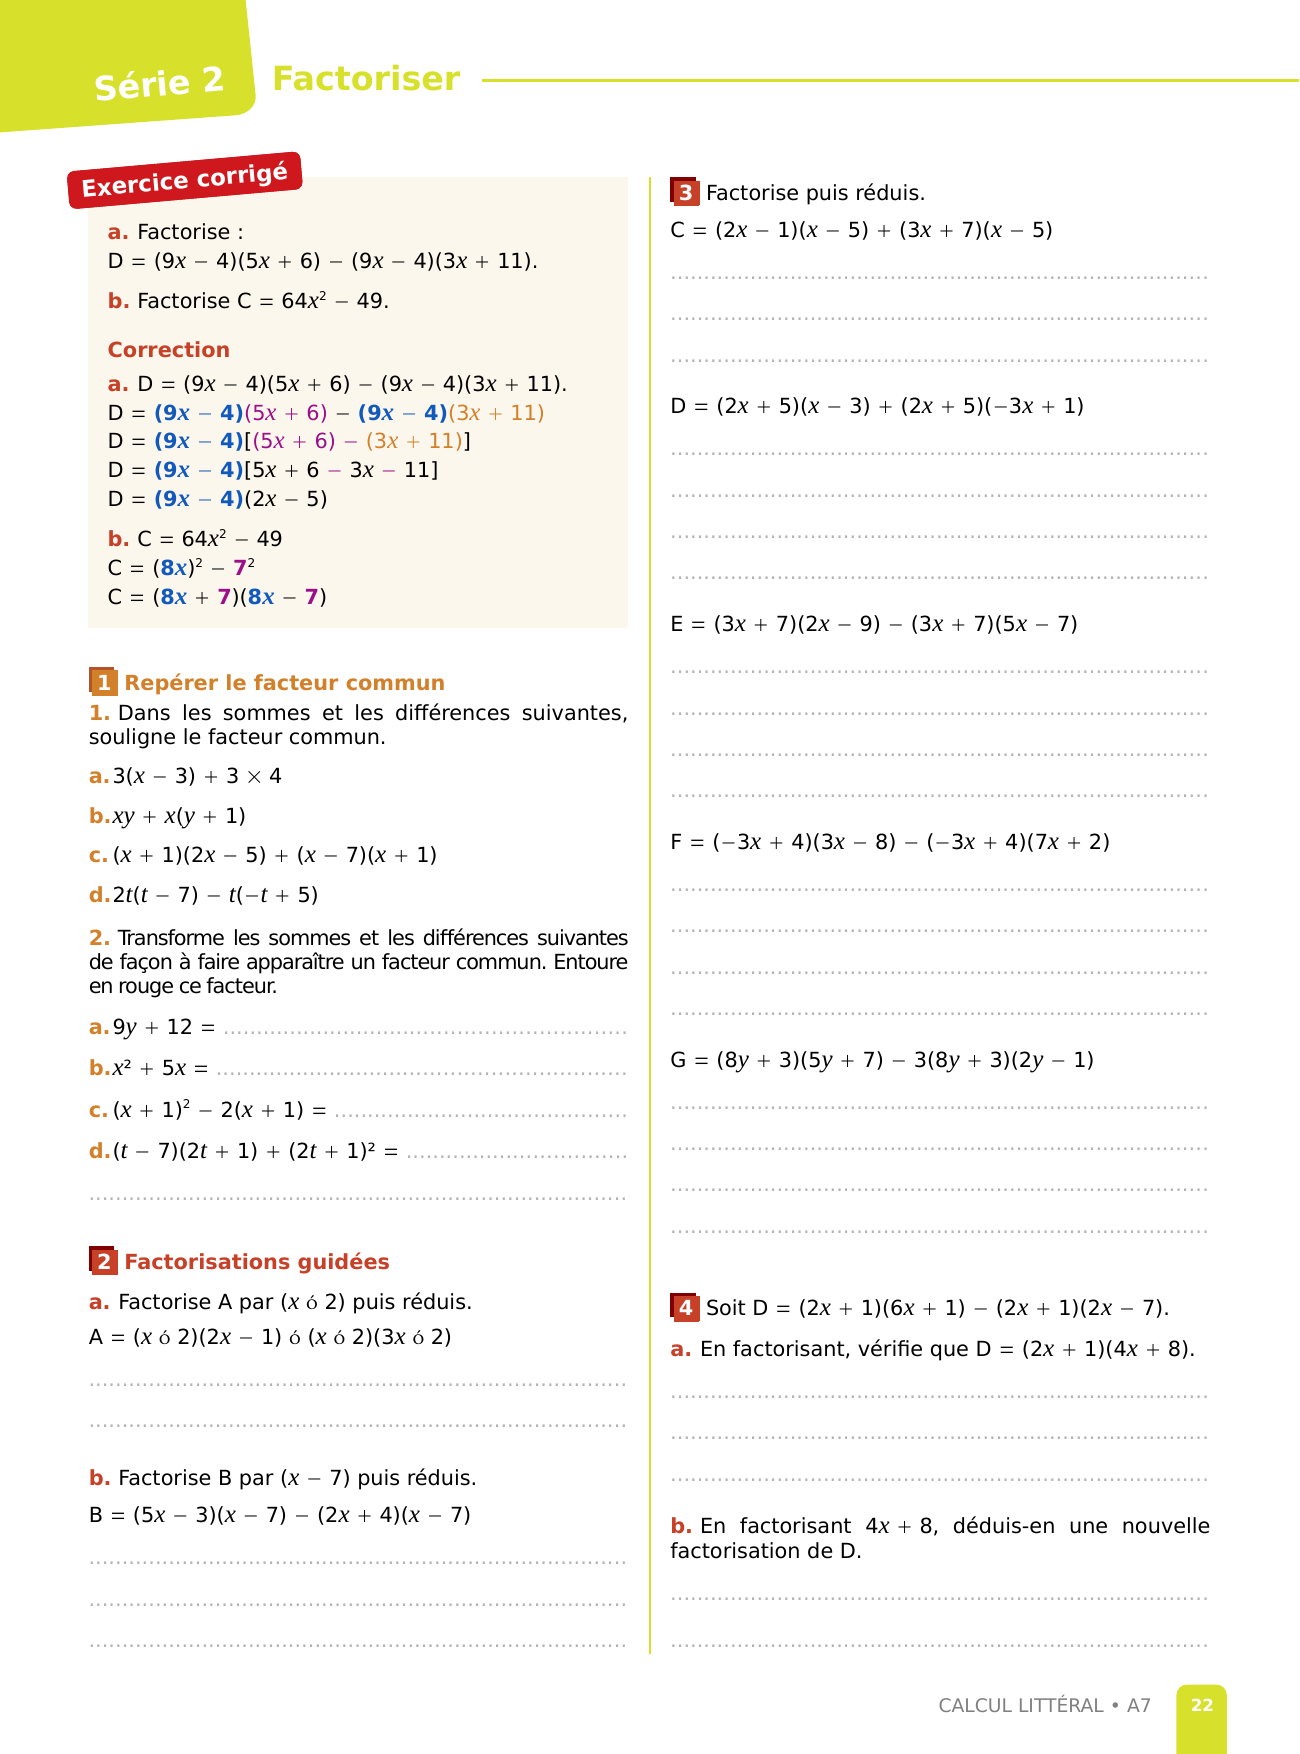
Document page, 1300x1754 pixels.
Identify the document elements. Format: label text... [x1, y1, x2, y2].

list C = 64x2 − 49 C = (8x)2 − 72 C = (8x  7)(8x − 7) [107, 523, 609, 609]
list 3(x − 3)  3 × 4 [88, 749, 629, 789]
text F = (−3x  4)(3x − 8) − (−3x  4)(7x  2) [670, 826, 1211, 855]
list 2t(t − 7) − t(−t  5) [88, 868, 629, 908]
list xy  x(y  1) [88, 789, 629, 829]
subtitle Factorisations guidées [114, 1246, 629, 1274]
list Factorise C = 64x2 − 49. [107, 285, 609, 314]
subtitle Factorise puis réduis. [696, 177, 1211, 205]
list (x  1)(2x − 5)  (x − 7)(x  1) [88, 829, 629, 868]
text D = (9x − 4)[(5x  6) − (3x  11)] [107, 425, 609, 454]
list 9y  12 = [88, 998, 629, 1040]
list (t − 7)(2t  1)  (2t  1)² = [88, 1122, 629, 1164]
text D = (2x  5)(x − 3)  (2x  5)(−3x  1) [670, 391, 1211, 419]
list Factorise : D = (9x − 4)(5x  6) − (9x − 4)(3x  11). [107, 220, 609, 273]
text D = (9x − 4)(5x  6) − (9x − 4)(3x  11) [107, 397, 609, 425]
subtitle Repérer le facteur commun [114, 667, 629, 695]
list (x  1)2 − 2(x  1) = [88, 1081, 629, 1122]
list E = (3x  7)(2x − 9) − (3x  7)(5x − 7) [670, 608, 1211, 637]
text 1. Dans les sommes et les différences suivantes, souligne le facteur commun. [88, 701, 629, 749]
list En factorisant, vérifie que D = (2x  1)(4x  8). [670, 1333, 1211, 1362]
list x²  5x = [88, 1040, 629, 1081]
list B = (5x − 3)(x − 7) − (2x  4)(x − 7) [88, 1499, 629, 1528]
list Factorise A par (x  2) puis réduis. [88, 1286, 629, 1315]
list G = (8y  3)(5y  7) − 3(8y  3)(2y − 1) [670, 1044, 1211, 1073]
list A = (x  2)(2x − 1)  (x  2)(3x  2) [88, 1321, 629, 1350]
list En factorisant 4x  8, déduis-en une nouvelle factorisation de D. [670, 1511, 1211, 1564]
list D = (9x − 4)(5x  6) − (9x − 4)(3x  11). [107, 368, 609, 397]
list C = (2x − 1)(x − 5)  (3x  7)(x − 5) [670, 214, 1211, 243]
text 2. Transforme les sommes et les différences suivantes de façon à faire apparaître un facteur commun. Entoure en rouge ce facteur. [88, 926, 629, 998]
text D = (9x − 4)(2x − 5) [107, 483, 609, 512]
list Factorise B par (x − 7) puis réduis. [88, 1462, 629, 1491]
text D = (9x − 4)[5x  6 − 3x − 11] [107, 454, 609, 483]
text Correction [107, 338, 609, 362]
subtitle Soit D = (2x  1)(6x  1) − (2x  1)(2x − 7). [670, 1292, 1211, 1321]
